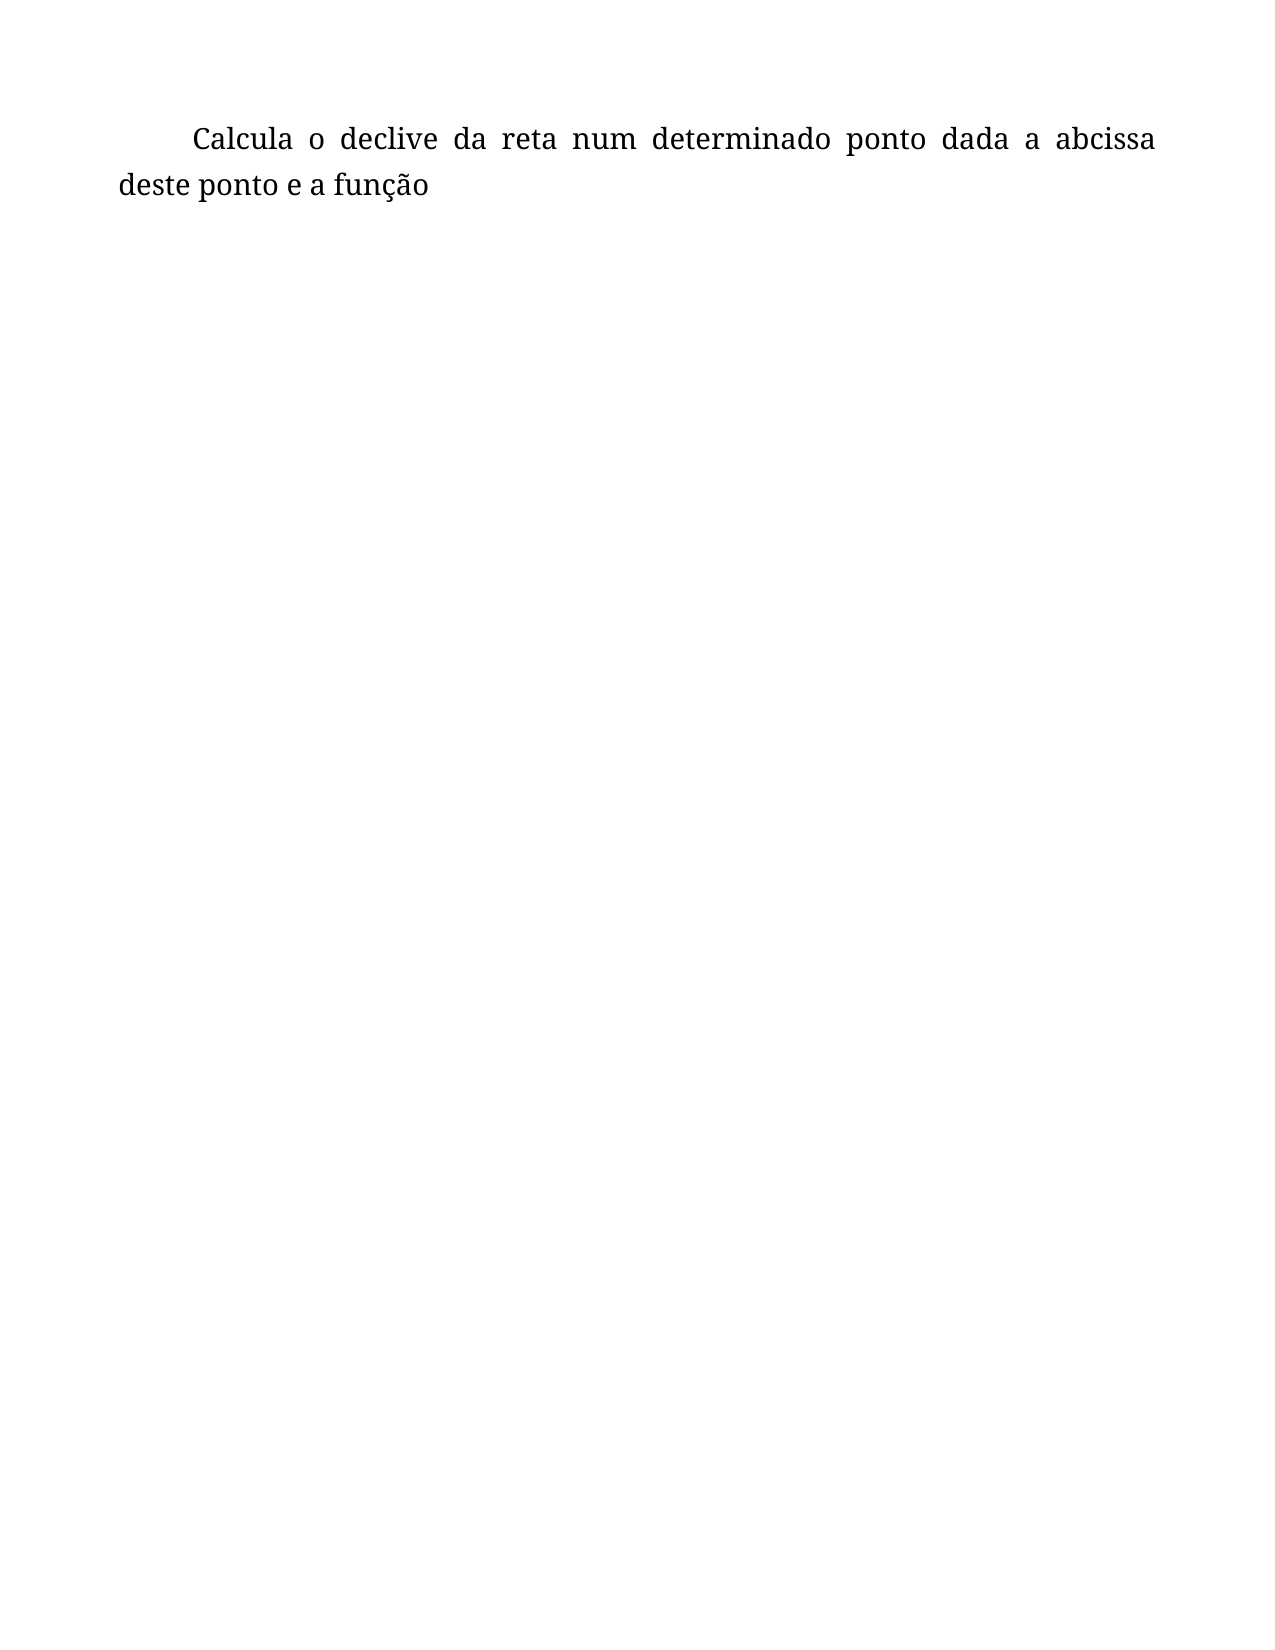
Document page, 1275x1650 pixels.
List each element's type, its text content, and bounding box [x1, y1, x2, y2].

subtitle Calcula o declive da reta num determinado ponto dada a abcissa deste ponto e a função [118, 118, 1157, 203]
